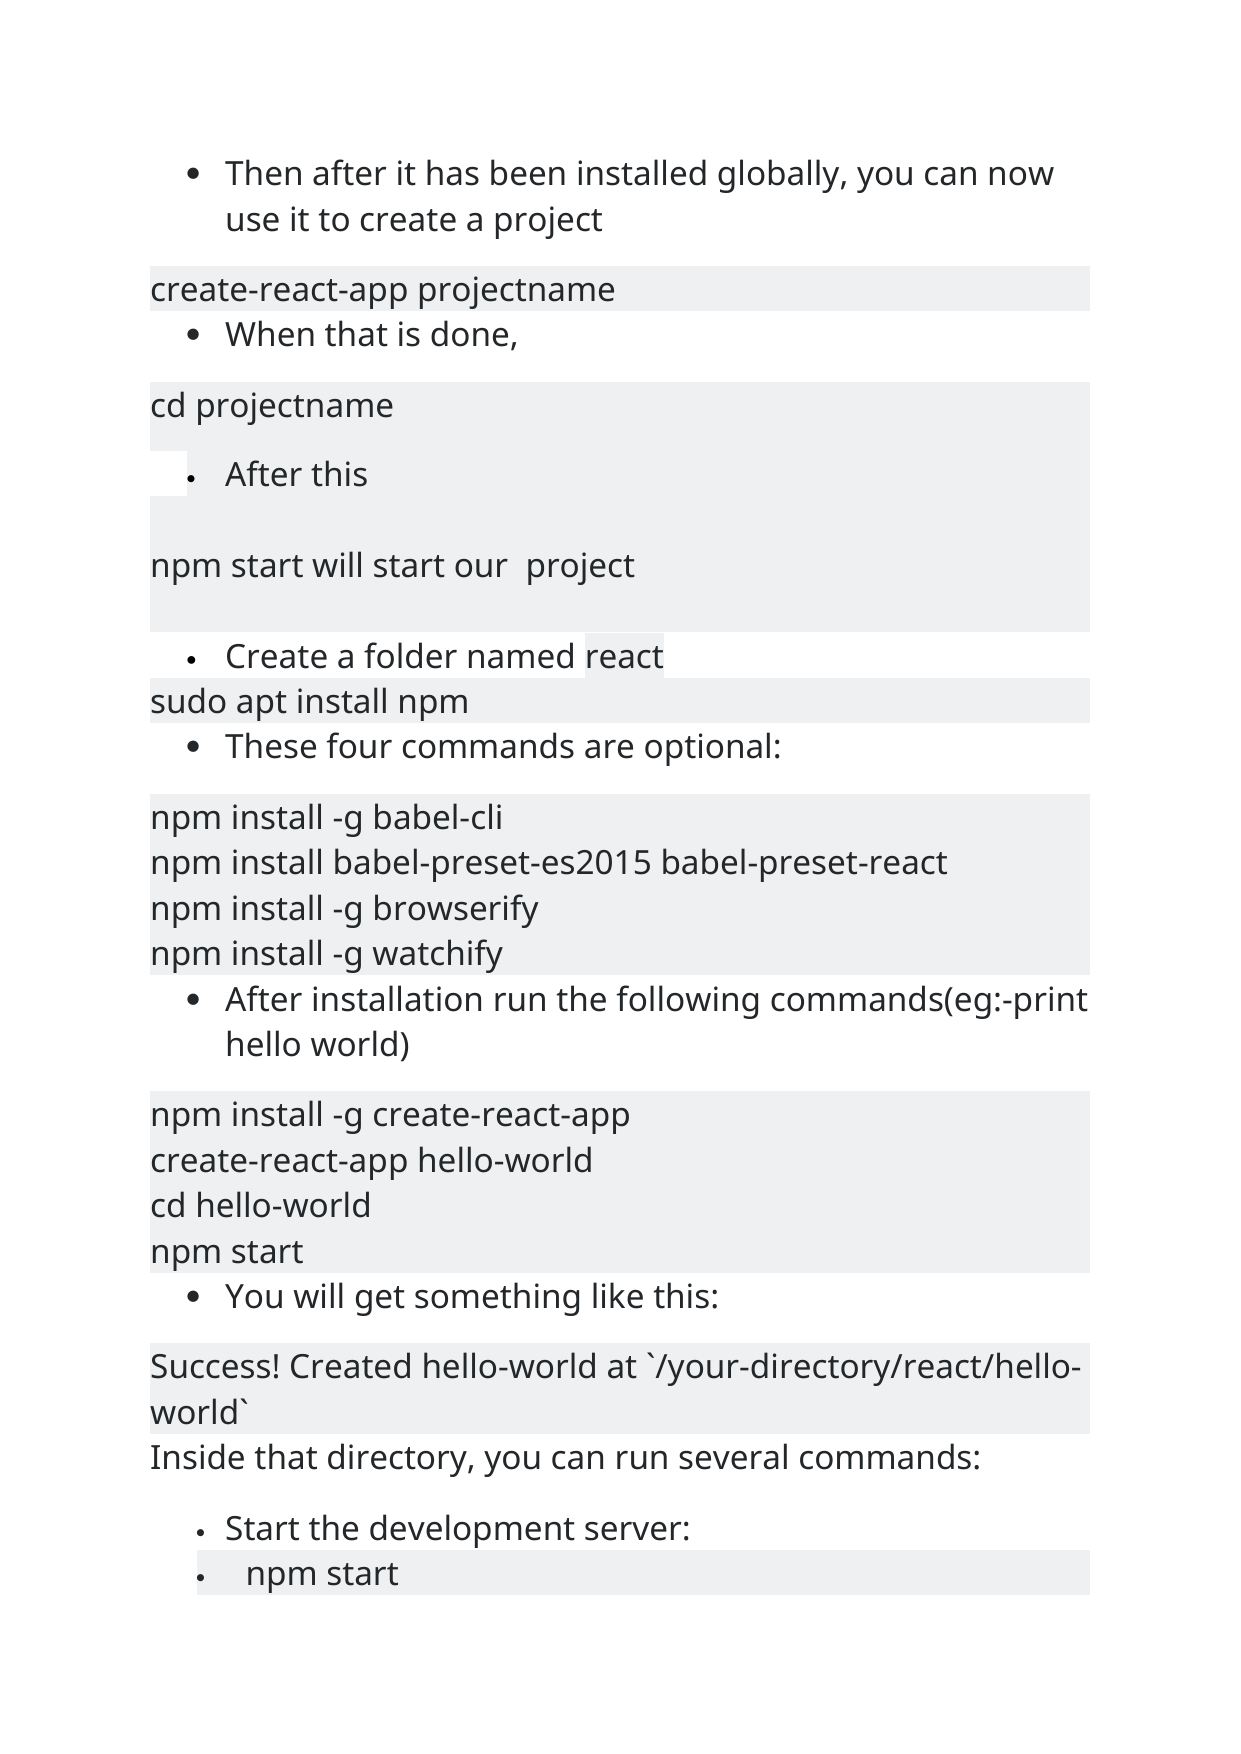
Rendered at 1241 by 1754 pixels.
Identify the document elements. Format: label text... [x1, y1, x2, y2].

text npm install -g browserify [150, 884, 1090, 930]
list After this [187, 451, 1090, 496]
text npm install -g watchify [150, 930, 1090, 975]
list You will get something like this: [187, 1273, 1090, 1318]
list Start the development server: [197, 1504, 1090, 1550]
list These four commands are optional: [187, 723, 1090, 769]
list npm start [197, 1550, 1090, 1595]
text npm start [150, 1227, 1090, 1273]
text npm start will start our project [150, 542, 1090, 587]
text npm install -g babel-cli [150, 794, 1090, 839]
list Create a folder named react [187, 632, 1090, 678]
text create-react-app hello-world [150, 1137, 1090, 1182]
text create-react-app projectname [150, 266, 1090, 311]
list When that is done, [187, 311, 1090, 357]
text Success! Created hello-world at `/your-directory/react/hello-world` [150, 1343, 1090, 1434]
text npm install babel-preset-es2015 babel-preset-react [150, 839, 1090, 884]
text npm install -g create-react-app [150, 1091, 1090, 1137]
text Inside that directory, you can run several commands: [150, 1434, 1090, 1479]
text cd projectname [150, 382, 1090, 427]
list After installation run the following commands(eg:-print hello world) [187, 975, 1090, 1066]
text cd hello-world [150, 1182, 1090, 1227]
list Then after it has been installed globally, you can now use it to create a project [187, 150, 1090, 241]
text sudo apt install npm [150, 678, 1090, 723]
